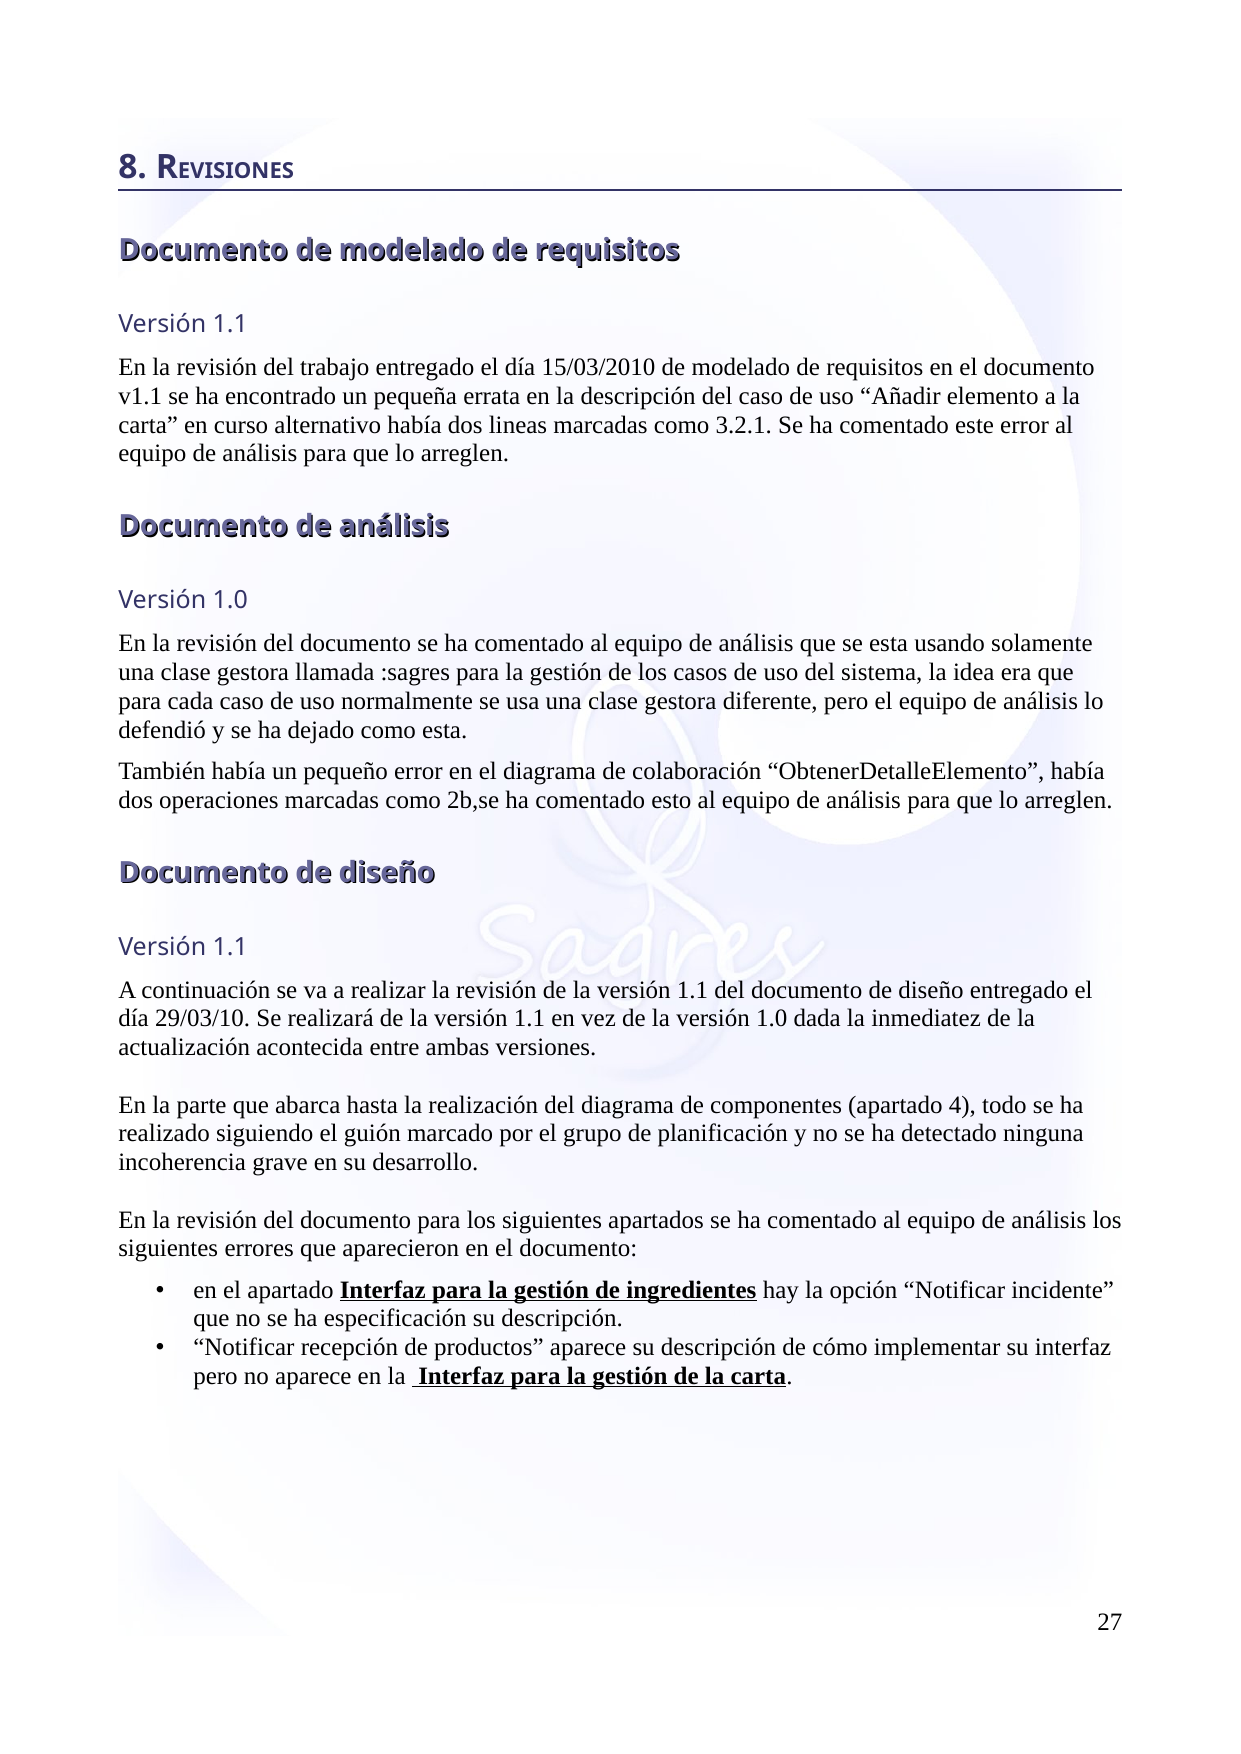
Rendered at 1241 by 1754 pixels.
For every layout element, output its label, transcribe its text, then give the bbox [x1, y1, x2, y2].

subtitle Documento de análisis [118, 505, 1122, 544]
picture [118, 813, 1122, 851]
text En la revisión del trabajo entregado el día 15/03/2010 de modelado de requisitos en el documento v1.1 se ha encontrado un pequeña errata en la descripción del caso de uso “Añadir elemento a la carta” en curso alternativo había dos lineas marcadas como 3.2.1. Se ha comentado este error al equipo de análisis para que lo arreglen. [118, 352, 1122, 467]
text A continuación se va a realizar la revisión de la versión 1.1 del documento de diseño entregado el día 29/03/10. Se realizará de la versión 1.1 en vez de la versión 1.0 dada la inmediatez de la actualización acontecida entre ambas versiones. [118, 975, 1122, 1061]
picture [118, 891, 1122, 928]
text En la parte que abarca hasta la realización del diagrama de componentes (apartado 4), todo se ha realizado siguiendo el guión marcado por el grupo de planificación y no se ha detectado ninguna incoherencia grave en su desarrollo. [118, 1090, 1122, 1176]
picture [118, 1061, 1122, 1090]
picture [118, 118, 1122, 143]
text En la revisión del documento para los siguientes apartados se ha comentado al equipo de análisis los siguientes errores que aparecieron en el documento: [118, 1205, 1122, 1262]
picture [118, 268, 1122, 306]
list “Notificar recepción de productos” aparece su descripción de cómo implementar su interfaz pero no aparece en la Interfaz para la gestión de la carta. [156, 1332, 1122, 1390]
subtitle Versión 1.1 [118, 306, 1122, 340]
picture [118, 544, 1122, 582]
picture [118, 467, 1122, 505]
picture [118, 340, 1122, 352]
picture [118, 743, 1122, 756]
picture [118, 191, 1122, 228]
subtitle 8. Revisiones [118, 143, 1122, 189]
subtitle Versión 1.1 [118, 928, 1122, 962]
picture [118, 962, 1122, 975]
text También había un pequeño error en el diagrama de colaboración “ObtenerDetalleElemento”, había dos operaciones marcadas como 2b,se ha comentado esto al equipo de análisis para que lo arreglen. [118, 756, 1122, 813]
list en el apartado Interfaz para la gestión de ingredientes hay la opción “Notificar incidente” que no se ha especificación su descripción. [156, 1275, 1122, 1332]
subtitle Versión 1.0 [118, 582, 1122, 616]
text En la revisión del documento se ha comentado al equipo de análisis que se esta usando solamente una clase gestora llamada :sagres para la gestión de los casos de uso del sistema, la idea era que para cada caso de uso normalmente se usa una clase gestora diferente, pero el equipo de análisis lo defendió y se ha dejado como esta. [118, 628, 1122, 743]
picture [118, 616, 1122, 628]
picture [118, 1176, 1122, 1205]
subtitle Documento de modelado de requisitos [118, 228, 1122, 268]
picture [118, 1262, 1122, 1636]
subtitle Documento de diseño [118, 851, 1122, 891]
